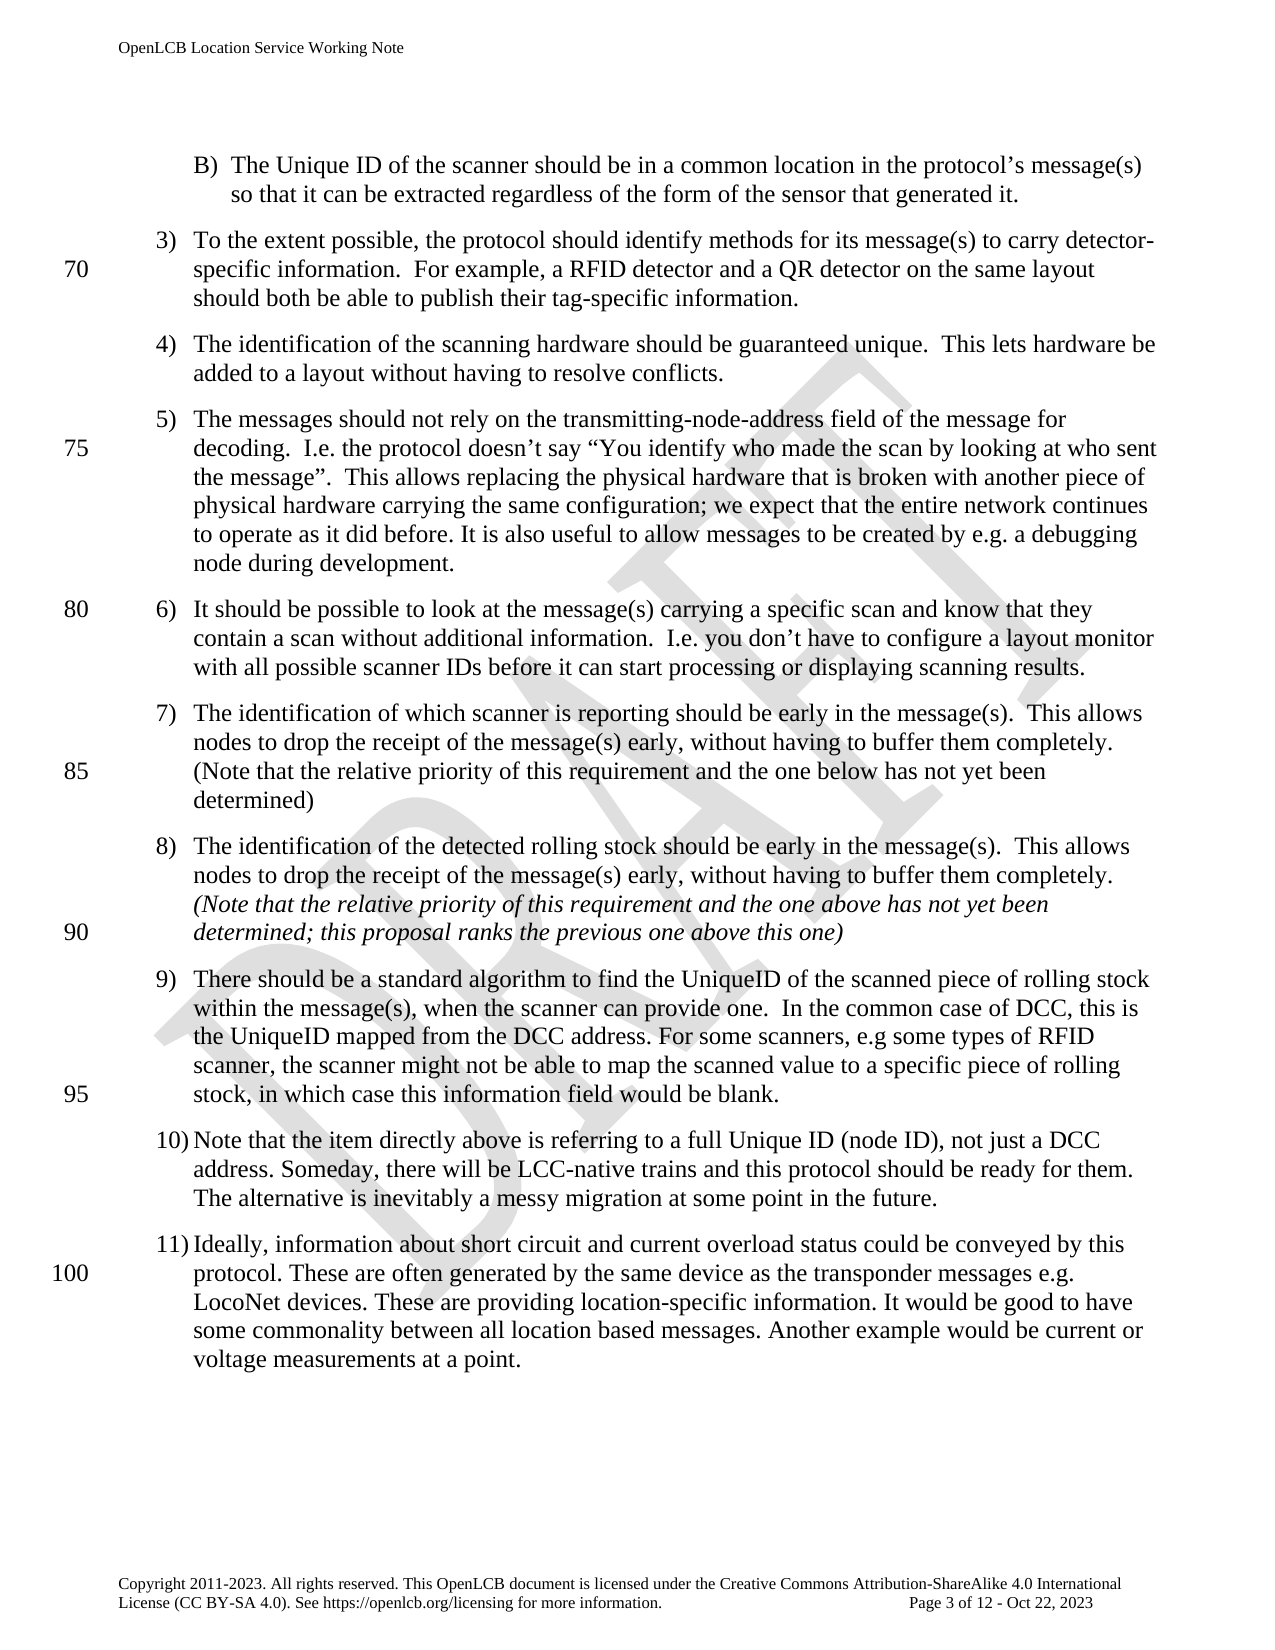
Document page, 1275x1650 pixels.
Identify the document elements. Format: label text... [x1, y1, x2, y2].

list The identification of the detected rolling stock should be early in the message(s). This allows nodes to drop the receipt of the message(s) early, without having to buffer them completely. (Note that the relative priority of this requirement and the one above has not yet been determined; this proposal ranks the previous one above this one) [671, 831, 1157, 946]
list The identification of which scanner is reporting should be early in the message(s). This allows nodes to drop the receipt of the message(s) early, without having to buffer them completely. (Note that the relative priority of this requirement and the one below has not yet been determined) [594, 698, 873, 813]
list It should be possible to look at the message(s) carrying a specific scan and know that they contain a scan without additional information. I.e. you don’t have to configure a layout monitor with all possible scanner IDs before it can start processing or displaying scanning results. [799, 594, 1031, 681]
list It should be possible to look at the message(s) carrying a specific scan and know that they contain a scan without additional information. I.e. you don’t have to configure a layout monitor with all possible scanner IDs before it can start processing or displaying scanning results. [697, 594, 818, 675]
list There should be a standard algorithm to find the UniqueID of the scanned piece of rolling stock within the message(s), when the scanner can provide one. In the common case of DCC, this is the UniqueID mapped from the DCC address. For some scanners, e.g some types of RFID scanner, the scanner might not be able to map the scanned value to a specific piece of rolling stock, in which case this information field would be blank. [211, 977, 456, 1108]
list The Unique ID of the scanner should be in a common location in the protocol’s message(s) so that it can be extracted regardless of the form of the sensor that generated it. [193, 150, 1157, 207]
list The messages should not rely on the transmitting-node-address field of the message for decoding. I.e. the protocol doesn’t say “You identify who made the scan by looking at who sent the message”. This allows replacing the physical hardware that is broken with another piece of physical hardware carrying the same configuration; we expect that the entire network continues to operate as it did before. It is also useful to allow messages to be created by e.g. a debugging node during development. [156, 404, 938, 577]
list It should be possible to look at the message(s) carrying a specific scan and know that they contain a scan without additional information. I.e. you don’t have to configure a layout monitor with all possible scanner IDs before it can start processing or displaying scanning results. [156, 594, 741, 681]
list The identification of which scanner is reporting should be early in the message(s). This allows nodes to drop the receipt of the message(s) early, without having to buffer them completely. (Note that the relative priority of this requirement and the one below has not yet been determined) [801, 698, 1157, 813]
list The messages should not rely on the transmitting-node-address field of the message for decoding. I.e. the protocol doesn’t say “You identify who made the scan by looking at who sent the message”. This allows replacing the physical hardware that is broken with another piece of physical hardware carrying the same configuration; we expect that the entire network continues to operate as it did before. It is also useful to allow messages to be created by e.g. a debugging node during development. [815, 404, 1157, 577]
list Ideally, information about short circuit and current overload status could be conveyed by this protocol. These are often generated by the same device as the transponder messages e.g. LocoNet devices. These are providing location-specific information. It would be good to have some commonality between all location based messages. Another example would be current or voltage measurements at a point. [156, 1229, 1157, 1373]
list Note that the item directly above is referring to a full Unique ID (node ID), not just a DCC address. Someday, there will be LCC-native trains and this protocol should be ready for them. The alternative is inevitably a messy migration at some point in the future. [505, 1125, 1157, 1212]
list The identification of which scanner is reporting should be early in the message(s). This allows nodes to drop the receipt of the message(s) early, without having to buffer them completely. (Note that the relative priority of this requirement and the one below has not yet been determined) [156, 698, 603, 813]
list There should be a standard algorithm to find the UniqueID of the scanned piece of rolling stock within the message(s), when the scanner can provide one. In the common case of DCC, this is the UniqueID mapped from the DCC address. For some scanners, e.g some types of RFID scanner, the scanner might not be able to map the scanned value to a specific piece of rolling stock, in which case this information field would be blank. [502, 964, 1157, 1108]
list It should be possible to look at the message(s) carrying a specific scan and know that they contain a scan without additional information. I.e. you don’t have to configure a layout monitor with all possible scanner IDs before it can start processing or displaying scanning results. [998, 594, 1157, 681]
list Note that the item directly above is referring to a full Unique ID (node ID), not just a DCC address. Someday, there will be LCC-native trains and this protocol should be ready for them. The alternative is inevitably a messy migration at some point in the future. [156, 1125, 365, 1212]
list The identification of the scanning hardware should be guaranteed unique. This lets hardware be added to a layout without having to resolve conflicts. [156, 329, 1157, 387]
list The identification of the detected rolling stock should be early in the message(s). This allows nodes to drop the receipt of the message(s) early, without having to buffer them completely. (Note that the relative priority of this requirement and the one above has not yet been determined; this proposal ranks the previous one above this one) [485, 831, 695, 946]
list There should be a standard algorithm to find the UniqueID of the scanned piece of rolling stock within the message(s), when the scanner can provide one. In the common case of DCC, this is the UniqueID mapped from the DCC address. For some scanners, e.g some types of RFID scanner, the scanner might not be able to map the scanned value to a specific piece of rolling stock, in which case this information field would be blank. [348, 964, 571, 1108]
list To the extent possible, the protocol should identify methods for its message(s) to carry detector-specific information. For example, a RFID detector and a QR detector on the same layout should both be able to publish their tag-specific information. [156, 225, 1157, 311]
list Note that the item directly above is referring to a full Unique ID (node ID), not just a DCC address. Someday, there will be LCC-native trains and this protocol should be ready for them. The alternative is inevitably a messy migration at some point in the future. [321, 1125, 494, 1212]
list The identification of the detected rolling stock should be early in the message(s). This allows nodes to drop the receipt of the message(s) early, without having to buffer them completely. (Note that the relative priority of this requirement and the one above has not yet been determined; this proposal ranks the previous one above this one) [366, 831, 515, 946]
list The identification of which scanner is reporting should be early in the message(s). This allows nodes to drop the receipt of the message(s) early, without having to buffer them completely. (Note that the relative priority of this requirement and the one below has not yet been determined) [559, 711, 701, 813]
list The identification of the detected rolling stock should be early in the message(s). This allows nodes to drop the receipt of the message(s) early, without having to buffer them completely. (Note that the relative priority of this requirement and the one above has not yet been determined; this proposal ranks the previous one above this one) [156, 831, 409, 946]
